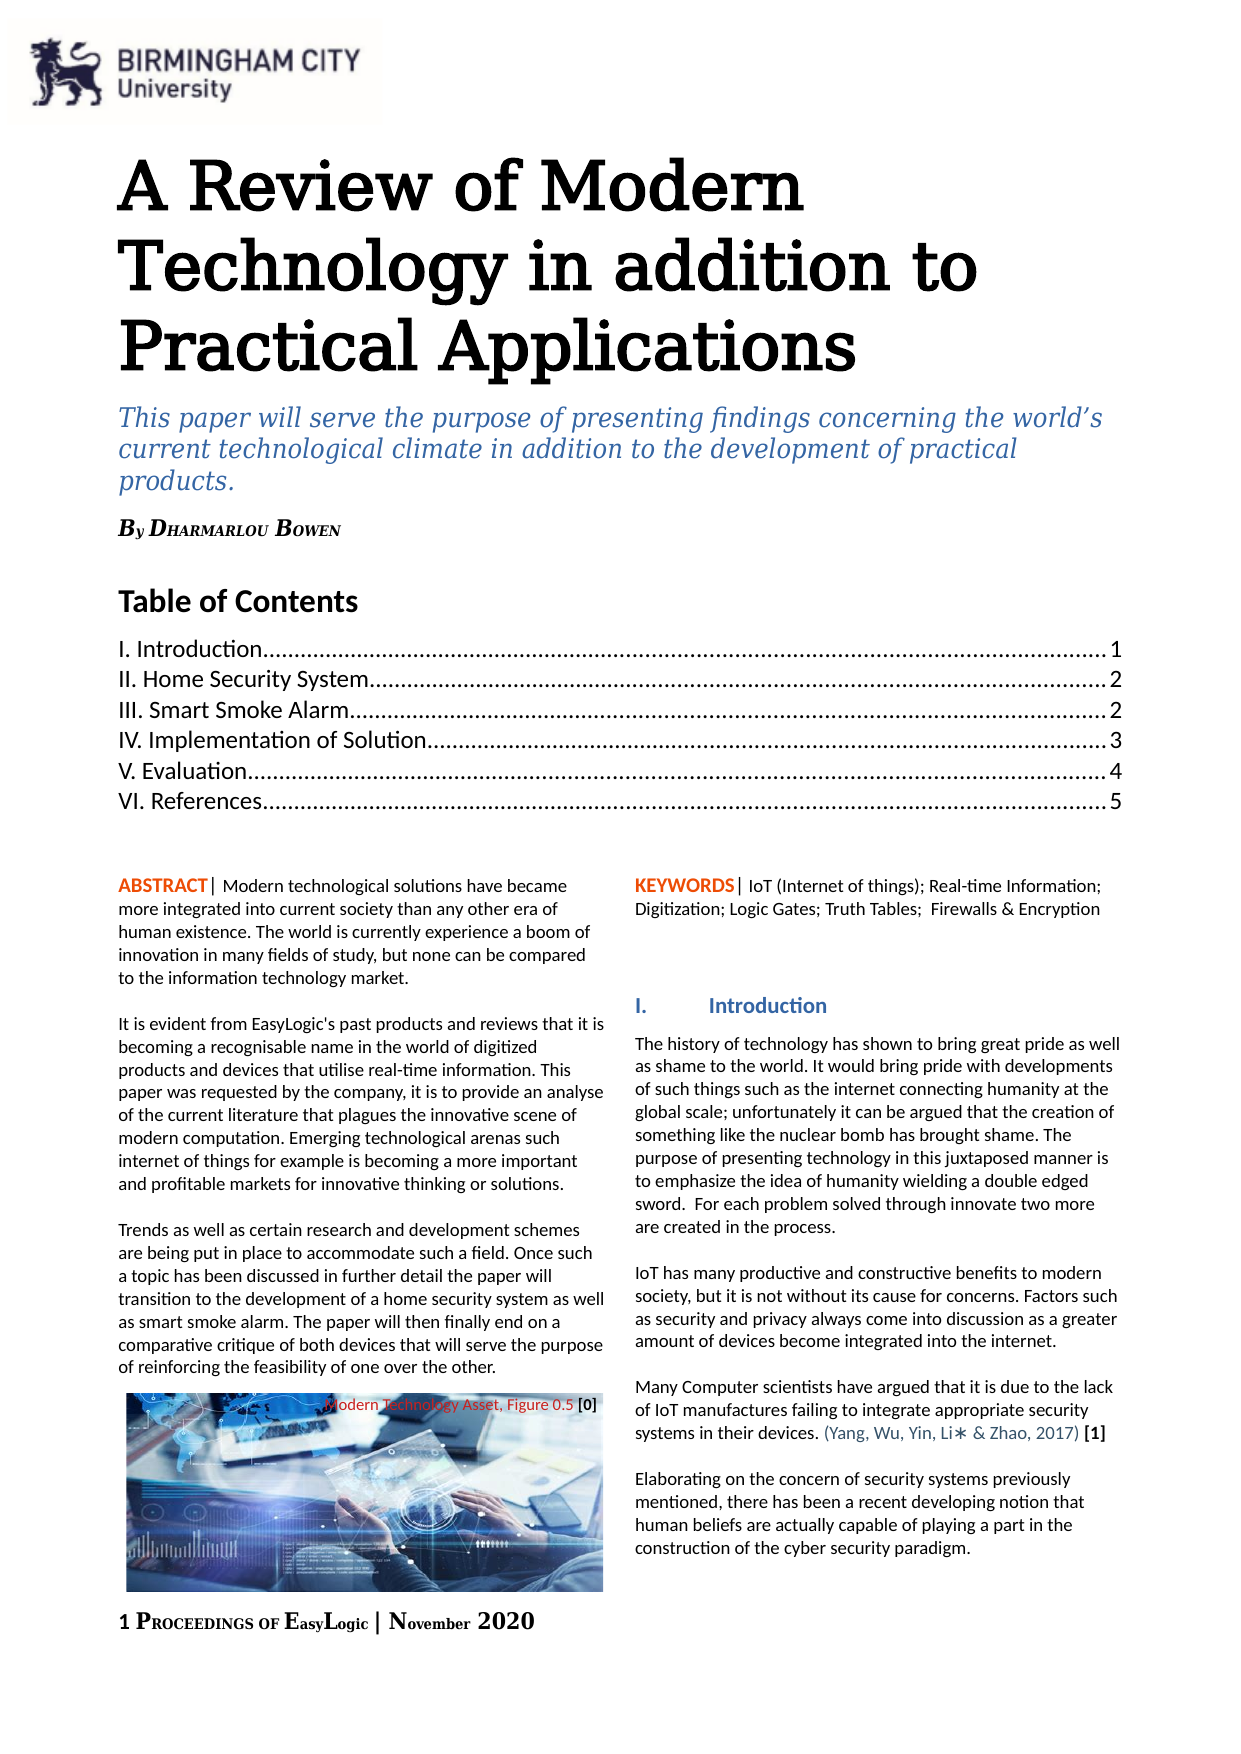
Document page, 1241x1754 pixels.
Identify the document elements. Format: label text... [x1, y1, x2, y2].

text Many Computer scientists have argued that it is due to the lack of IoT manufactures failing to integrate appropriate security systems in their devices. (Yang, Wu, Yin, Li∗ & Zhao, 2017) [1] [635, 1375, 1122, 1444]
text VI. References 5 [118, 786, 1122, 816]
text ABSTRACT| Modern technological solutions have became more integrated into current society than any other era of human existence. The world is currently experience a boom of innovation in many fields of study, but none can be compared to the information technology market. [118, 872, 605, 989]
picture [0, 14, 400, 136]
text I. Introduction 1 [118, 633, 1122, 663]
subtitle Table of Contents [118, 580, 1122, 620]
picture [126, 1393, 604, 1592]
text The history of technology has shown to bring great pride as well as shame to the world. It would bring pride with developments of such things such as the internet connecting humanity at the global scale; unfortunately it can be argued that the creation of something like the nuclear bomb has brought shame. The purpose of presenting technology in this juxtaposed manner is to emphasize the idea of humanity wielding a double edged sword. For each problem solved through innovate two more are created in the process. [635, 1032, 1122, 1238]
text III. Smart Smoke Alarm 2 [118, 694, 1122, 724]
text KEYWORDS| IoT (Internet of things); Real-time Information; Digitization; Logic Gates; Truth Tables; Firewalls & Encryption [635, 872, 1122, 920]
text IV. Implementation of Solution 3 [118, 724, 1122, 755]
text II. Home Security System 2 [118, 663, 1122, 694]
text V. Evaluation 4 [118, 755, 1122, 786]
subtitle Introduction [635, 991, 1122, 1019]
text Elaborating on the concern of security systems previously mentioned, there has been a recent developing notion that human beliefs are actually capable of playing a part in the construction of the cyber security paradigm. [635, 1467, 1122, 1559]
text Trends as well as certain research and development schemes are being put in place to accommodate such a field. Once such a topic has been discussed in further detail the paper will transition to the development of a home security system as well as smart smoke alarm. The paper will then finally end on a comparative critique of both devices that will serve the purpose of reinforcing the feasibility of one over the other. [118, 1218, 605, 1379]
subtitle This paper will serve the purpose of presenting findings concerning the world’s current technological climate in addition to the development of practical products. [118, 402, 1122, 497]
subtitle By DHARMARLOU BOWEN [118, 515, 1122, 542]
text It is evident from EasyLogic's past products and reviews that it is becoming a recognisable name in the world of digitized products and devices that utilise real-time information. This paper was requested by the company, it is to provide an analyse of the current literature that plagues the innovative scene of modern computation. Emerging technological arenas such internet of things for example is becoming a more important and profitable markets for innovative thinking or solutions. [118, 1012, 605, 1195]
text IoT has many productive and constructive benefits to modern society, but it is not without its cause for concerns. Factors such as security and privacy always come into discussion as a greater amount of devices become integrated into the internet. [635, 1261, 1122, 1352]
title A Review of Modern Technology in addition to Practical Applications [118, 143, 1122, 383]
